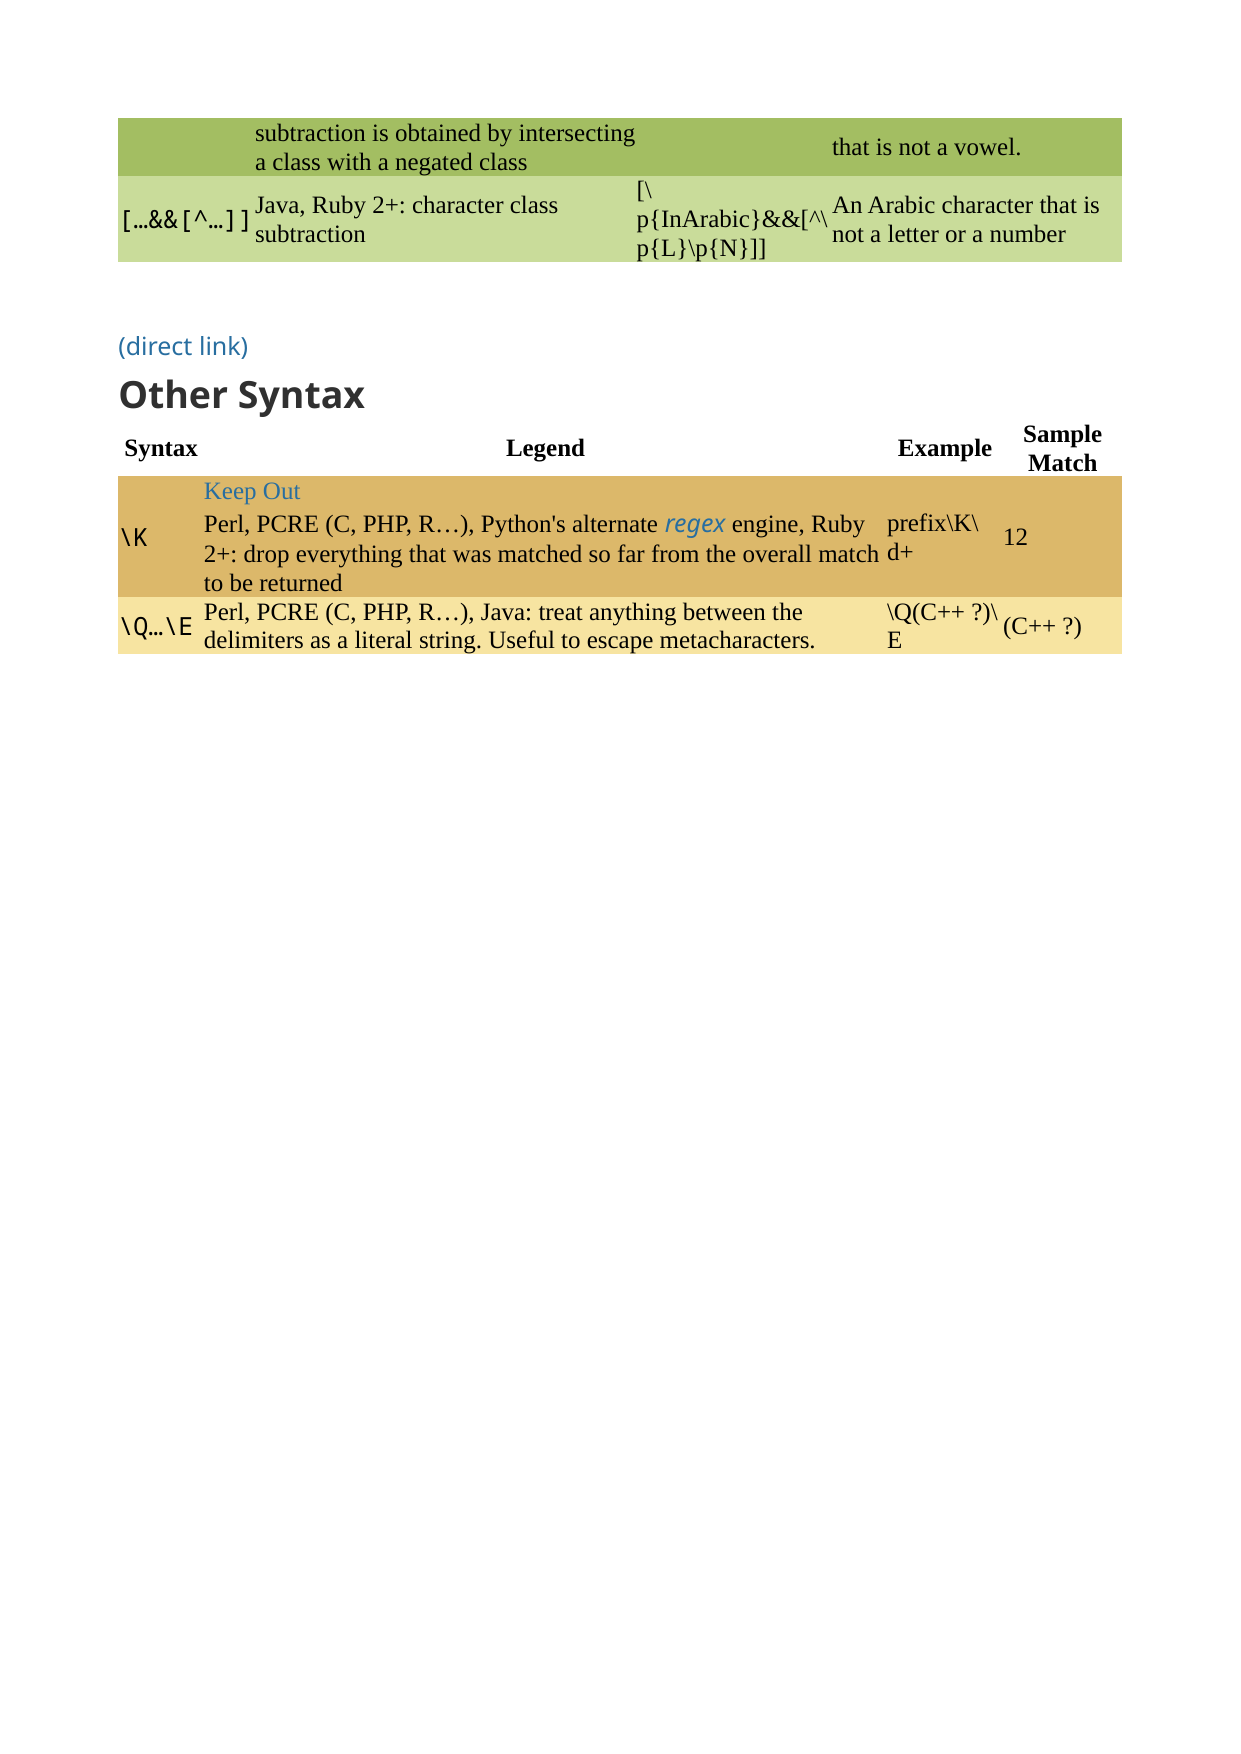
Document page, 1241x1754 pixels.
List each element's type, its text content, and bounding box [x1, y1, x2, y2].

table_header Syntax [118, 419, 204, 476]
table_cell Java, Ruby 2+: character class subtraction [255, 176, 636, 262]
table_header Legend [204, 419, 887, 476]
subtitle Other Syntax [118, 368, 1122, 419]
table_cell Perl, PCRE (C, PHP, R…), Java: treat anything between the delimiters as a literal string. Useful to escape metacharacters. [204, 597, 887, 654]
table_cell \Q(C++ ?)\E [887, 597, 1003, 654]
table_cell \Q…\E [118, 597, 204, 654]
table_cell An Arabic character that is not a letter or a number [832, 176, 1122, 262]
table_header Example [887, 419, 1003, 476]
table_header Sample Match [1003, 419, 1122, 476]
table_cell [118, 118, 255, 176]
table_cell prefix\K\d+ [887, 476, 1003, 597]
table_cell subtraction is obtained by intersecting a class with a negated class [255, 118, 636, 176]
table_cell […&&[^…]] [118, 176, 255, 262]
table_cell that is not a vowel. [832, 118, 1122, 176]
table_cell \K [118, 476, 204, 597]
table_cell Keep Out Perl, PCRE (C, PHP, R…), Python's alternate regex engine, Ruby 2+: drop everything that was matched so far from the overall match to be returned [204, 476, 887, 597]
table_cell (C++ ?) [1003, 597, 1122, 654]
table_cell [636, 118, 832, 176]
table_cell [\p{InArabic}&&[^\p{L}\p{N}]] [636, 176, 832, 262]
text (direct link) [118, 262, 1122, 363]
table_cell 12 [1003, 476, 1122, 597]
